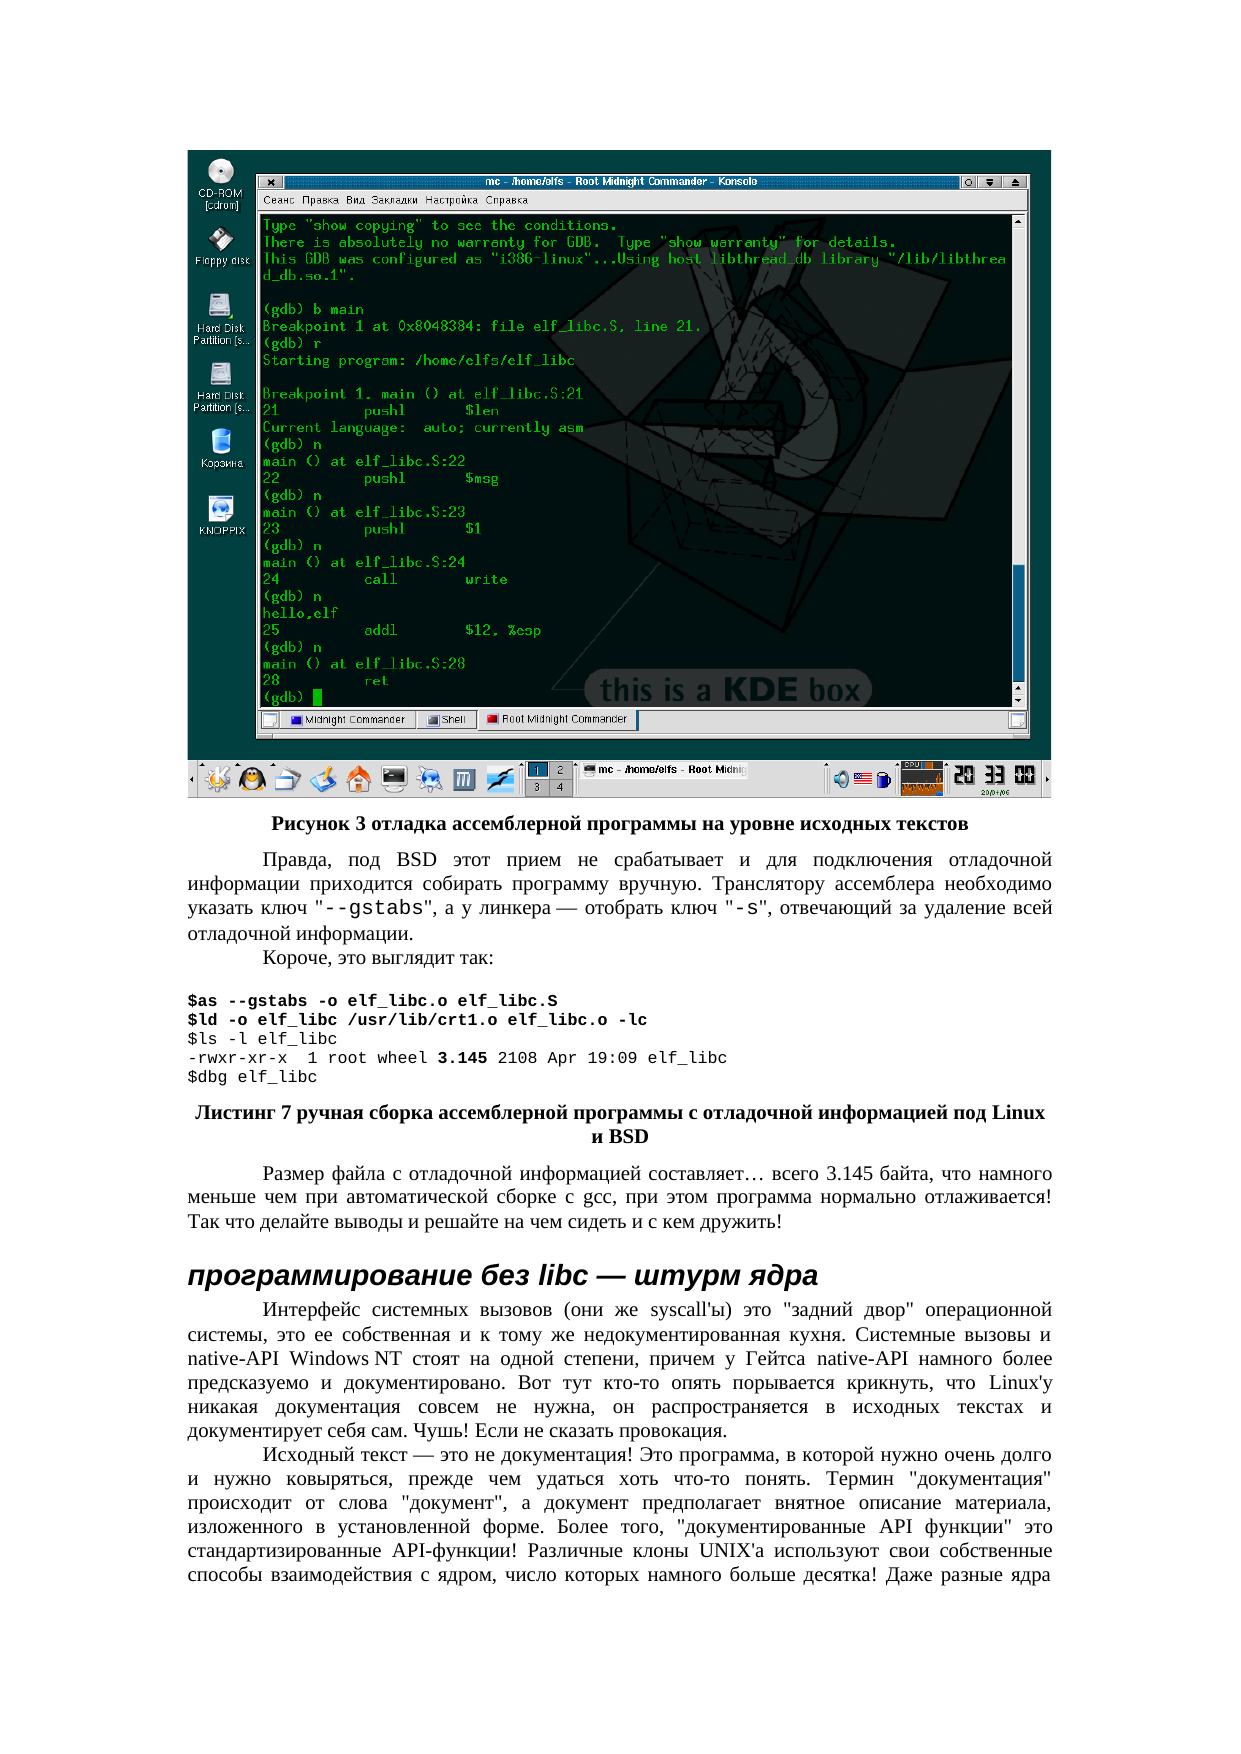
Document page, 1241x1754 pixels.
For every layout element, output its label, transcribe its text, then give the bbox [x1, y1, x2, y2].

text Правда, под BSD этот прием не срабатывает и для подключения отладочной информации приходится собирать программу вручную. Транслятору ассемблера необходимо указать ключ "--gstabs", а у линкера — отобрать ключ "-s", отвечающий за удаление всей отладочной информации. [187, 847, 1053, 945]
text $as --gstabs -o elf_libc.o elf_libc.S [187, 993, 1053, 1012]
text Размер файла с отладочной информацией составляет… всего 3.145 байта, что намного меньше чем при автоматической сборке с gcc, при этом программа нормально отлаживается! Так что делайте выводы и решайте на чем сидеть и с кем дружить! [187, 1160, 1053, 1233]
text Листинг 7 ручная сборка ассемблерной программы с отладочной информацией под Linux и BSD [187, 1100, 1053, 1148]
text -rwxr-xr-x 1 root wheel 3.145 2108 Apr 19:09 elf_libc [187, 1049, 1053, 1068]
text $dbg elf_libc [187, 1068, 1053, 1087]
text Интерфейс системных вызовов (они же syscall'ы) это "задний двор" операционной системы, это ее собственная и к тому же недокументированная кухня. Системные вызовы и native-API Windows NT стоят на одной степени, причем у Гейтса native-API намного более предсказуемо и документировано. Вот тут кто-то опять порывается крикнуть, что Linux'у никакая документация совсем не нужна, он распространяется в исходных текстах и документирует себя сам. Чушь! Если не сказать провокация. [187, 1297, 1053, 1442]
text $ls -l elf_libc [187, 1031, 1053, 1049]
picture [187, 150, 1052, 798]
text Исходный текст — это не документация! Это программа, в которой нужно очень долго и нужно ковыряться, прежде чем удаться хоть что-то понять. Термин "документация" происходит от слова "документ", а документ предполагает внятное описание материала, изложенного в установленной форме. Более того, "документированные API функции" это стандартизированные API-функции! Различные клоны UNIX'а используют свои собственные способы взаимодействия с ядром, число которых намного больше десятка! Даже разные ядра [187, 1442, 1053, 1586]
text Короче, это выглядит так: [187, 945, 1053, 969]
text Рисунок 3 отладка ассемблерной программы на уровне исходных текстов [187, 810, 1053, 834]
text $ld -o elf_libc /usr/lib/crt1.o elf_libc.o -lc [187, 1012, 1053, 1031]
subtitle программирование без libc — штурм ядра [187, 1258, 1053, 1291]
